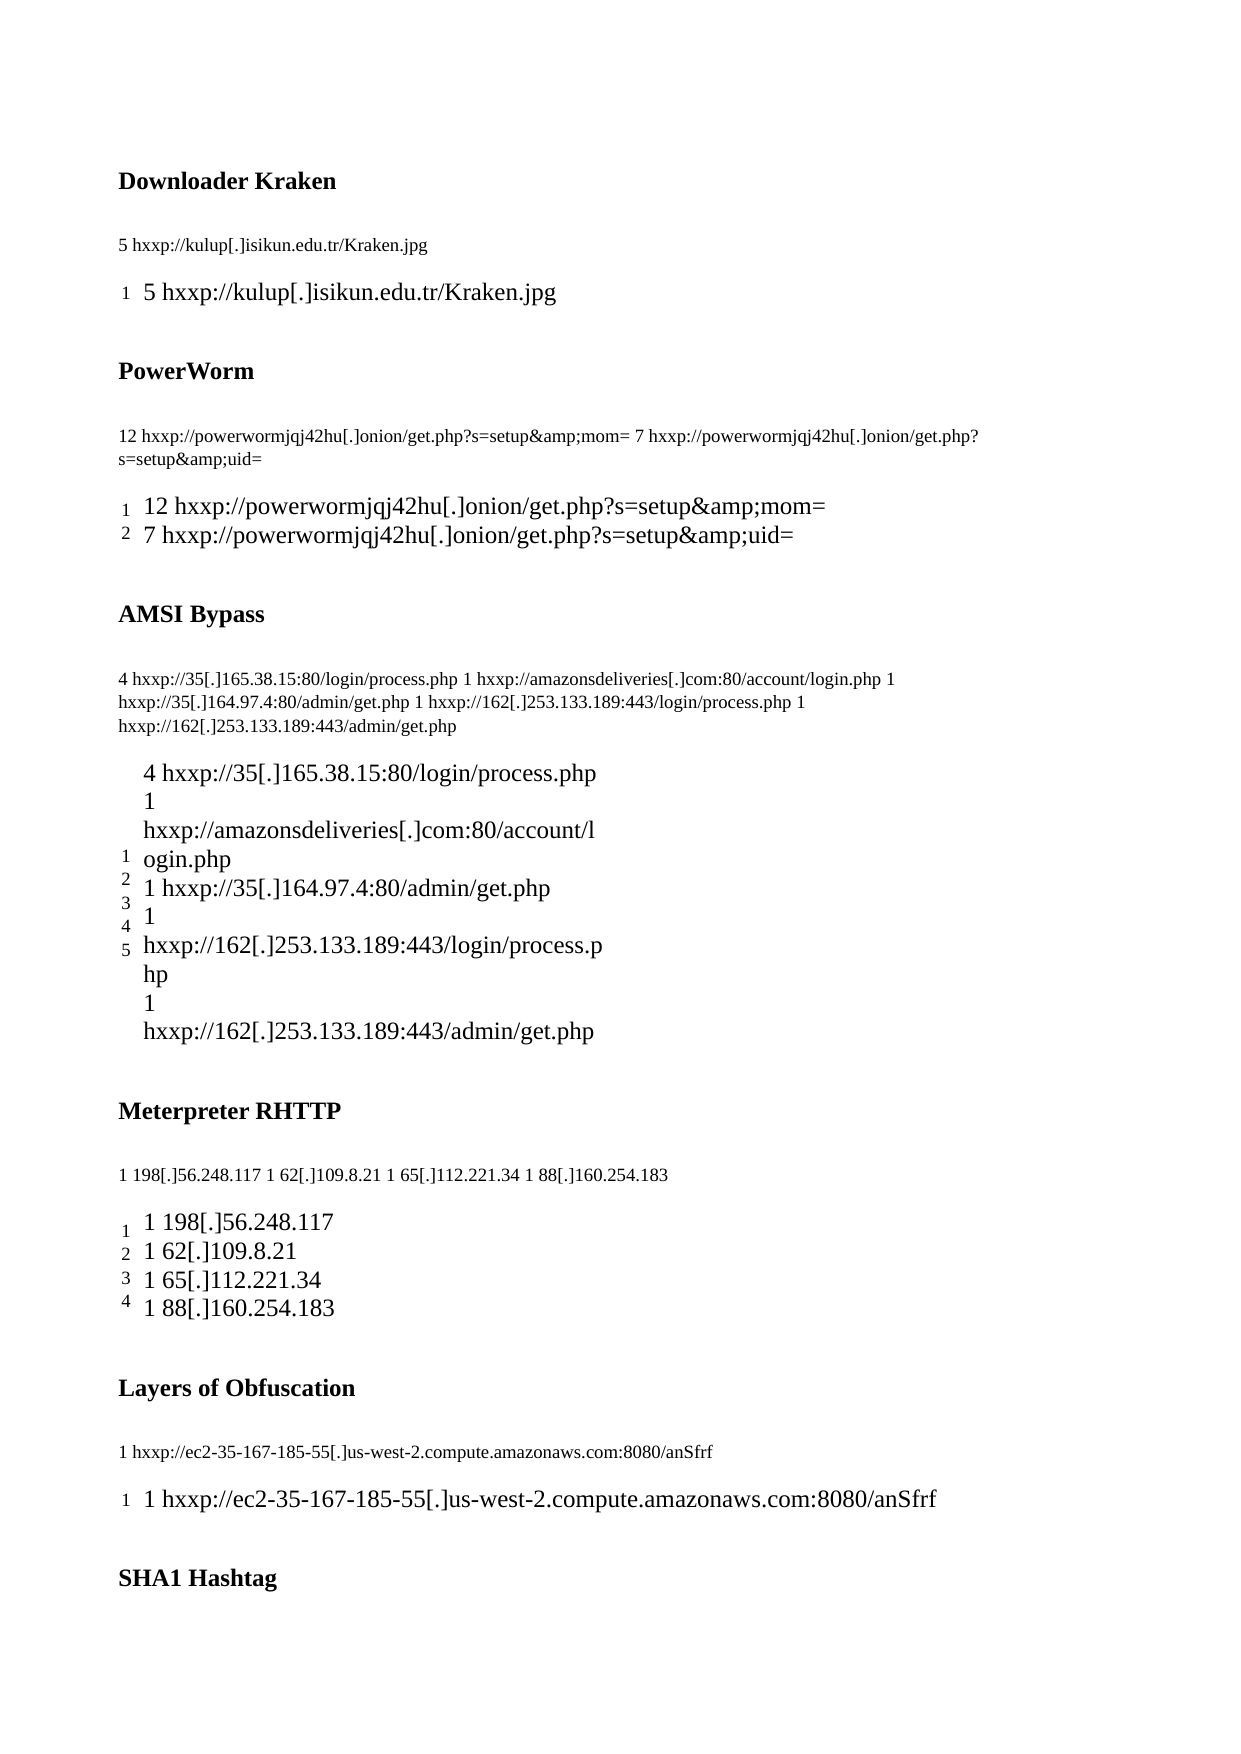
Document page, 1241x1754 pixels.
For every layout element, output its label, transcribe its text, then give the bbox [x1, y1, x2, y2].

table_header 1 hxxp://ec2-35-167-185-55[.]us-west-2.compute.amazonaws.com:8080/anSfrf [140, 1481, 942, 1516]
table_header 12 hxxp://powerwormjqj42hu[.]onion/get.php?s=setup&amp;mom= 7 hxxp://powerwormjqj42hu[.]onion/get.php?s=setup&amp;uid= [140, 489, 833, 552]
text SHA1 Hashtag [118, 1563, 1122, 1592]
table_header 1 2 [118, 489, 140, 552]
text AMSI Bypass [118, 599, 1122, 628]
text 1 hxxp://ec2-35-167-185-55[.]us-west-2.compute.amazonaws.com:8080/anSfrf [118, 1439, 1122, 1462]
table_header 4 hxxp://35[.]165.38.15:80/login/process.php 1 hxxp://amazonsdeliveries[.]com:80/account/login.php 1 hxxp://35[.]164.97.4:80/admin/get.php 1 hxxp://162[.]253.133.189:443/login/process.php 1 hxxp://162[.]253.133.189:443/admin/get.php [140, 755, 606, 1048]
table_header 1 2 3 4 [118, 1204, 140, 1325]
table_header 1 [118, 1481, 140, 1516]
text Meterpreter RHTTP [118, 1096, 1122, 1124]
text 4 hxxp://35[.]165.38.15:80/login/process.php 1 hxxp://amazonsdeliveries[.]com:80/account/login.php 1 hxxp://35[.]164.97.4:80/admin/get.php 1 hxxp://162[.]253.133.189:443/login/process.php 1 hxxp://162[.]253.133.189:443/admin/get.php [118, 666, 1122, 736]
text 12 hxxp://powerwormjqj42hu[.]onion/get.php?s=setup&amp;mom= 7 hxxp://powerwormjqj42hu[.]onion/get.php?s=setup&amp;uid= [118, 423, 1122, 470]
text PowerWorm [118, 356, 1122, 385]
text Layers of Obfuscation [118, 1373, 1122, 1401]
table_header 1 [118, 274, 140, 309]
text 1 198[.]56.248.117 1 62[.]109.8.21 1 65[.]112.221.34 1 88[.]160.254.183 [118, 1162, 1122, 1186]
table_header 5 hxxp://kulup[.]isikun.edu.tr/Kraken.jpg [140, 274, 566, 309]
table_header 1 2 3 4 5 [118, 755, 140, 1048]
table_header 1 198[.]56.248.117 1 62[.]109.8.21 1 65[.]112.221.34 1 88[.]160.254.183 [140, 1204, 347, 1325]
text Downloader Kraken [118, 166, 1122, 194]
text 5 hxxp://kulup[.]isikun.edu.tr/Kraken.jpg [118, 232, 1122, 256]
